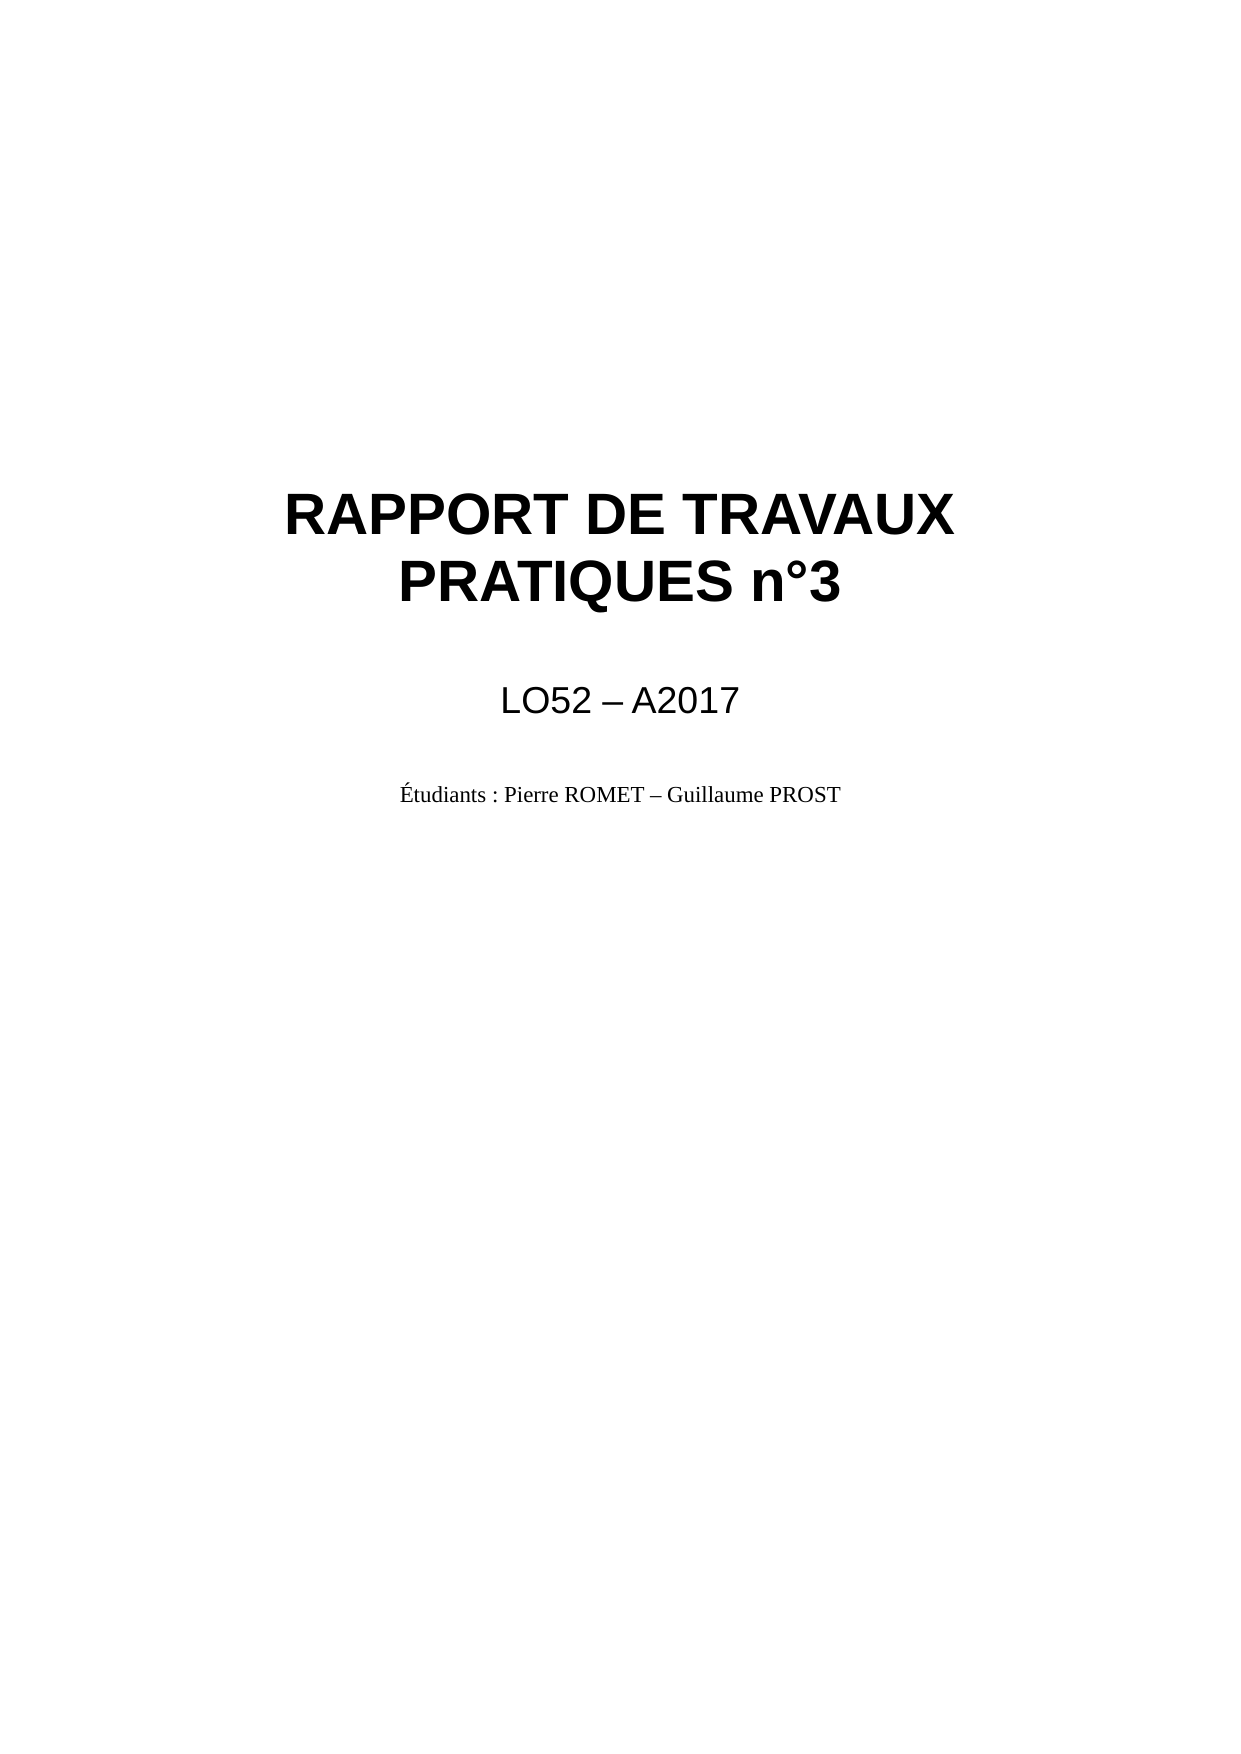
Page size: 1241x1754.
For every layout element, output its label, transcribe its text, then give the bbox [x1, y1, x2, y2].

subtitle LO52 – A2017 [118, 679, 1122, 722]
title RAPPORT DE TRAVAUX PRATIQUES n°3 [118, 479, 1122, 614]
text Étudiants : Pierre ROMET – Guillaume PROST [118, 781, 1122, 807]
